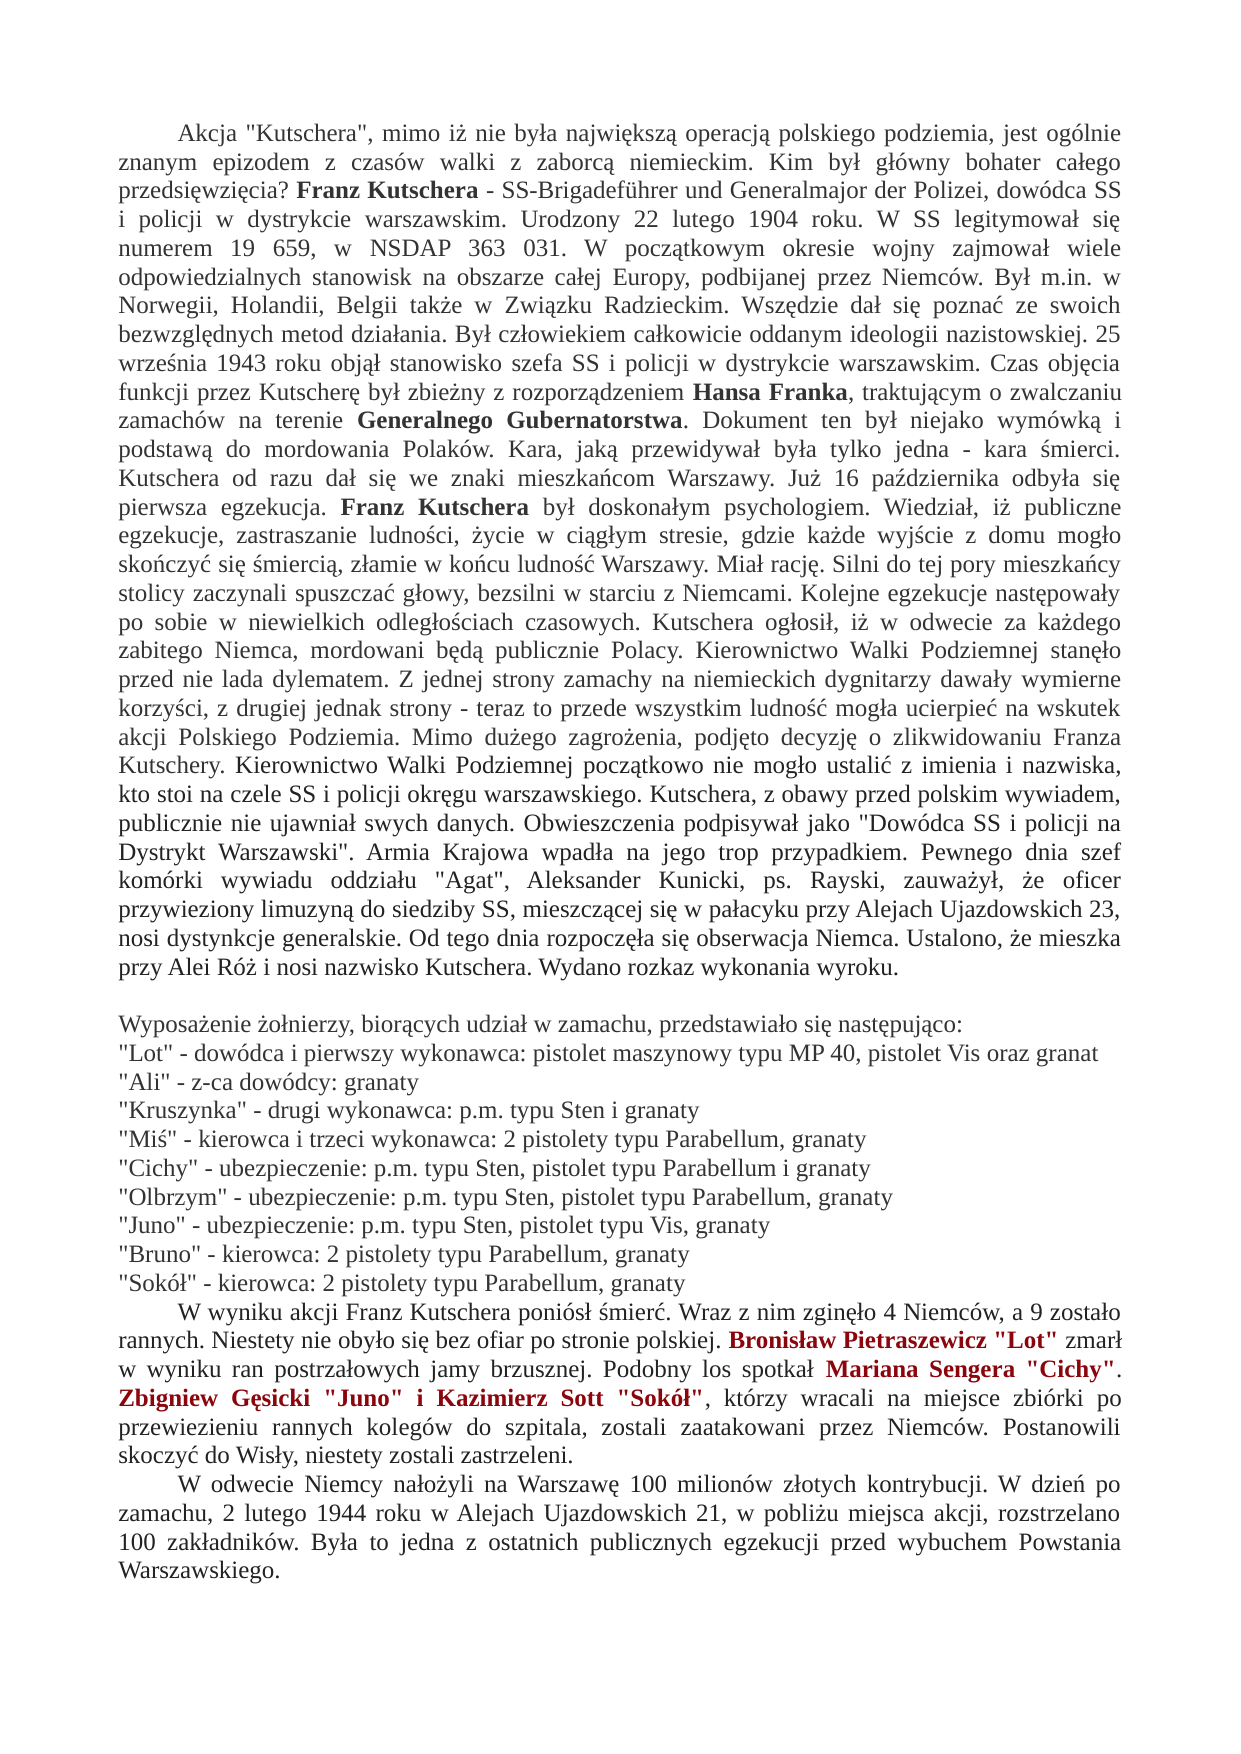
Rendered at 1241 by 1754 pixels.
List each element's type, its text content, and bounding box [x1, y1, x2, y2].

text Akcja "Kutschera", mimo iż nie była największą operacją polskiego podziemia, jest ogólnie znanym epizodem z czasów walki z zaborcą niemieckim. Kim był główny bohater całego przedsięwzięcia? Franz Kutschera - SS-Brigadeführer und Generalmajor der Polizei, dowódca SS i policji w dystrykcie warszawskim. Urodzony 22 lutego 1904 roku. W SS legitymował się numerem 19 659, w NSDAP 363 031. W początkowym okresie wojny zajmował wiele odpowiedzialnych stanowisk na obszarze całej Europy, podbijanej przez Niemców. Był m.in. w Norwegii, Holandii, Belgii także w Związku Radzieckim. Wszędzie dał się poznać ze swoich bezwzględnych metod działania. Był człowiekiem całkowicie oddanym ideologii nazistowskiej. 25 września 1943 roku objął stanowisko szefa SS i policji w dystrykcie warszawskim. Czas objęcia funkcji przez Kutscherę był zbieżny z rozporządzeniem Hansa Franka, traktującym o zwalczaniu zamachów na terenie Generalnego Gubernatorstwa. Dokument ten był niejako wymówką i podstawą do mordowania Polaków. Kara, jaką przewidywał była tylko jedna - kara śmierci. Kutschera od razu dał się we znaki mieszkańcom Warszawy. Już 16 października odbyła się pierwsza egzekucja. Franz Kutschera był doskonałym psychologiem. Wiedział, iż publiczne egzekucje, zastraszanie ludności, życie w ciągłym stresie, gdzie każde wyjście z domu mogło skończyć się śmiercią, złamie w końcu ludność Warszawy. Miał rację. Silni do tej pory mieszkańcy stolicy zaczynali spuszczać głowy, bezsilni w starciu z Niemcami. Kolejne egzekucje następowały po sobie w niewielkich odległościach czasowych. Kutschera ogłosił, iż w odwecie za każdego zabitego Niemca, mordowani będą publicznie Polacy. Kierownictwo Walki Podziemnej stanęło przed nie lada dylematem. Z jednej strony zamachy na niemieckich dygnitarzy dawały wymierne korzyści, z drugiej jednak strony - teraz to przede wszystkim ludność mogła ucierpieć na wskutek akcji Polskiego Podziemia. Mimo dużego zagrożenia, podjęto decyzję o zlikwidowaniu Franza Kutschery. Kierownictwo Walki Podziemnej początkowo nie mogło ustalić z imienia i nazwiska, kto stoi na czele SS i policji okręgu warszawskiego. Kutschera, z obawy przed polskim wywiadem, publicznie nie ujawniał swych danych. Obwieszczenia podpisywał jako "Dowódca SS i policji na Dystrykt Warszawski". Armia Krajowa wpadła na jego trop przypadkiem. Pewnego dnia szef komórki wywiadu oddziału "Agat", Aleksander Kunicki, ps. Rayski, zauważył, że oficer przywieziony limuzyną do siedziby SS, mieszczącej się w pałacyku przy Alejach Ujazdowskich 23, nosi dystynkcje generalskie. Od tego dnia rozpoczęła się obserwacja Niemca. Ustalono, że mieszka przy Alei Róż i nosi nazwisko Kutschera. Wydano rozkaz wykonania wyroku. [118, 118, 1122, 981]
text Wyposażenie żołnierzy, biorących udział w zamachu, przedstawiało się następująco: "Lot" - dowódca i pierwszy wykonawca: pistolet maszynowy typu MP 40, pistolet Vis oraz granat "Ali" - z-ca dowódcy: granaty "Kruszynka" - drugi wykonawca: p.m. typu Sten i granaty "Miś" - kierowca i trzeci wykonawca: 2 pistolety typu Parabellum, granaty "Cichy" - ubezpieczenie: p.m. typu Sten, pistolet typu Parabellum i granaty "Olbrzym" - ubezpieczenie: p.m. typu Sten, pistolet typu Parabellum, granaty "Juno" - ubezpieczenie: p.m. typu Sten, pistolet typu Vis, granaty "Bruno" - kierowca: 2 pistolety typu Parabellum, granaty "Sokół" - kierowca: 2 pistolety typu Parabellum, granaty [118, 1009, 1122, 1297]
text W wyniku akcji Franz Kutschera poniósł śmierć. Wraz z nim zginęło 4 Niemców, a 9 zostało rannych. Niestety nie obyło się bez ofiar po stronie polskiej. Bronisław Pietraszewicz "Lot" zmarł w wyniku ran postrzałowych jamy brzusznej. Podobny los spotkał Mariana Sengera "Cichy". Zbigniew Gęsicki "Juno" i Kazimierz Sott "Sokół", którzy wracali na miejsce zbiórki po przewiezieniu rannych kolegów do szpitala, zostali zaatakowani przez Niemców. Postanowili skoczyć do Wisły, niestety zostali zastrzeleni. [118, 1297, 1122, 1469]
text W odwecie Niemcy nałożyli na Warszawę 100 milionów złotych kontrybucji. W dzień po zamachu, 2 lutego 1944 roku w Alejach Ujazdowskich 21, w pobliżu miejsca akcji, rozstrzelano 100 zakładników. Była to jedna z ostatnich publicznych egzekucji przed wybuchem Powstania Warszawskiego. [118, 1469, 1122, 1584]
